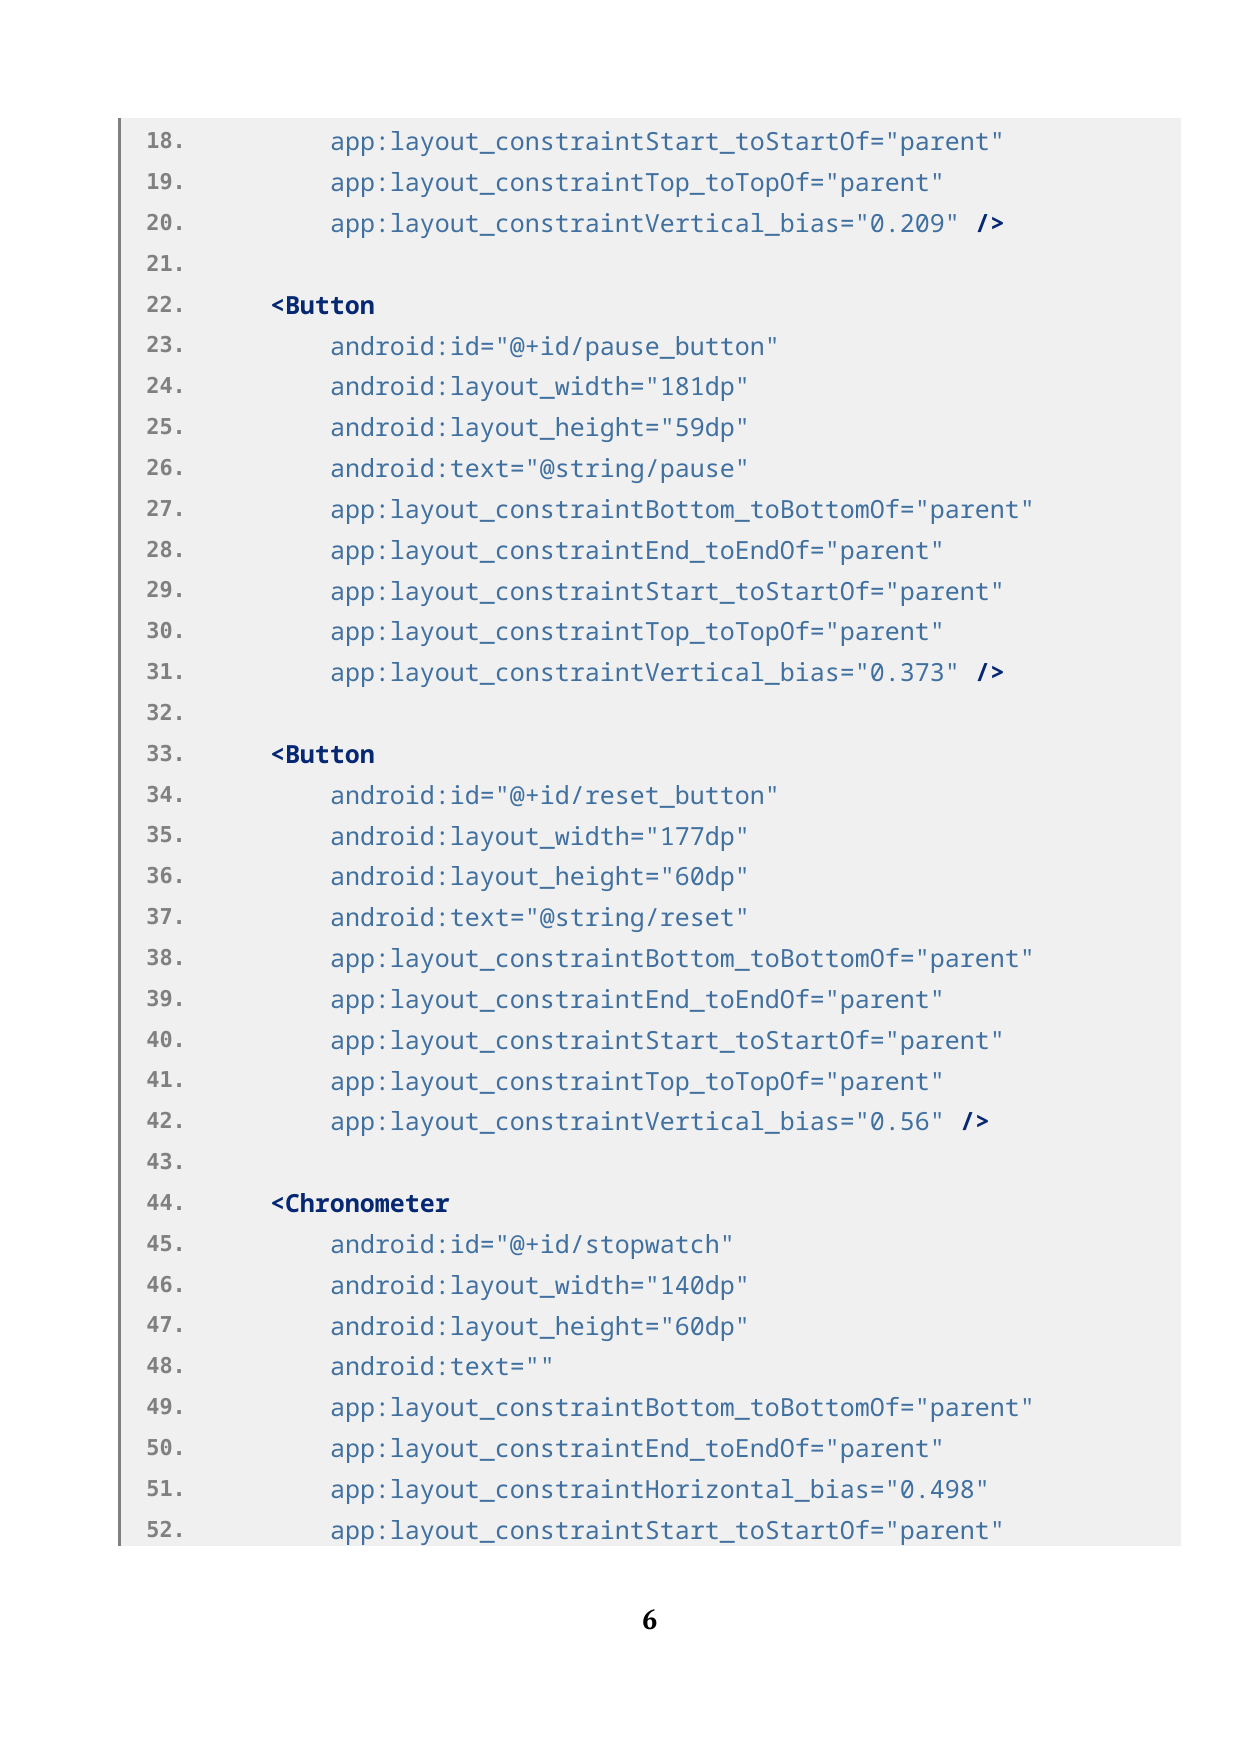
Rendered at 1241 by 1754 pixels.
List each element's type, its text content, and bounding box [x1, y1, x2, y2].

list app:layout_constraintVertical_bias="0.373" /> [121, 649, 1181, 689]
list <Chronometer [121, 1180, 1181, 1220]
list <Button [121, 731, 1181, 771]
list android:id="@+id/stopwatch" [121, 1221, 1181, 1261]
list app:layout_constraintStart_toStartOf="parent" [121, 1506, 1181, 1546]
list android:layout_height="60dp" [121, 1302, 1181, 1342]
list android:id="@+id/pause_button" [121, 322, 1181, 362]
list android:layout_width="177dp" [121, 812, 1181, 852]
list app:layout_constraintVertical_bias="0.209" /> [121, 200, 1181, 240]
list app:layout_constraintStart_toStartOf="parent" [121, 1016, 1181, 1056]
list android:text="" [121, 1343, 1181, 1383]
list <Button [121, 281, 1181, 321]
list android:layout_height="60dp" [121, 853, 1181, 893]
list app:layout_constraintTop_toTopOf="parent" [121, 608, 1181, 648]
list app:layout_constraintStart_toStartOf="parent" [121, 567, 1181, 607]
list app:layout_constraintEnd_toEndOf="parent" [121, 526, 1181, 566]
list app:layout_constraintStart_toStartOf="parent" [121, 118, 1181, 158]
list app:layout_constraintEnd_toEndOf="parent" [121, 1425, 1181, 1465]
list app:layout_constraintTop_toTopOf="parent" [121, 159, 1181, 199]
list app:layout_constraintEnd_toEndOf="parent" [121, 976, 1181, 1016]
list app:layout_constraintVertical_bias="0.56" /> [121, 1098, 1181, 1138]
list app:layout_constraintBottom_toBottomOf="parent" [121, 1384, 1181, 1424]
list android:layout_width="140dp" [121, 1261, 1181, 1301]
list android:layout_height="59dp" [121, 404, 1181, 444]
list app:layout_constraintBottom_toBottomOf="parent" [121, 486, 1181, 526]
list android:layout_width="181dp" [121, 363, 1181, 403]
list android:text="@string/reset" [121, 894, 1181, 934]
list android:id="@+id/reset_button" [121, 771, 1181, 811]
list app:layout_constraintBottom_toBottomOf="parent" [121, 935, 1181, 975]
list app:layout_constraintTop_toTopOf="parent" [121, 1057, 1181, 1097]
list app:layout_constraintHorizontal_bias="0.498" [121, 1466, 1181, 1506]
list android:text="@string/pause" [121, 445, 1181, 485]
